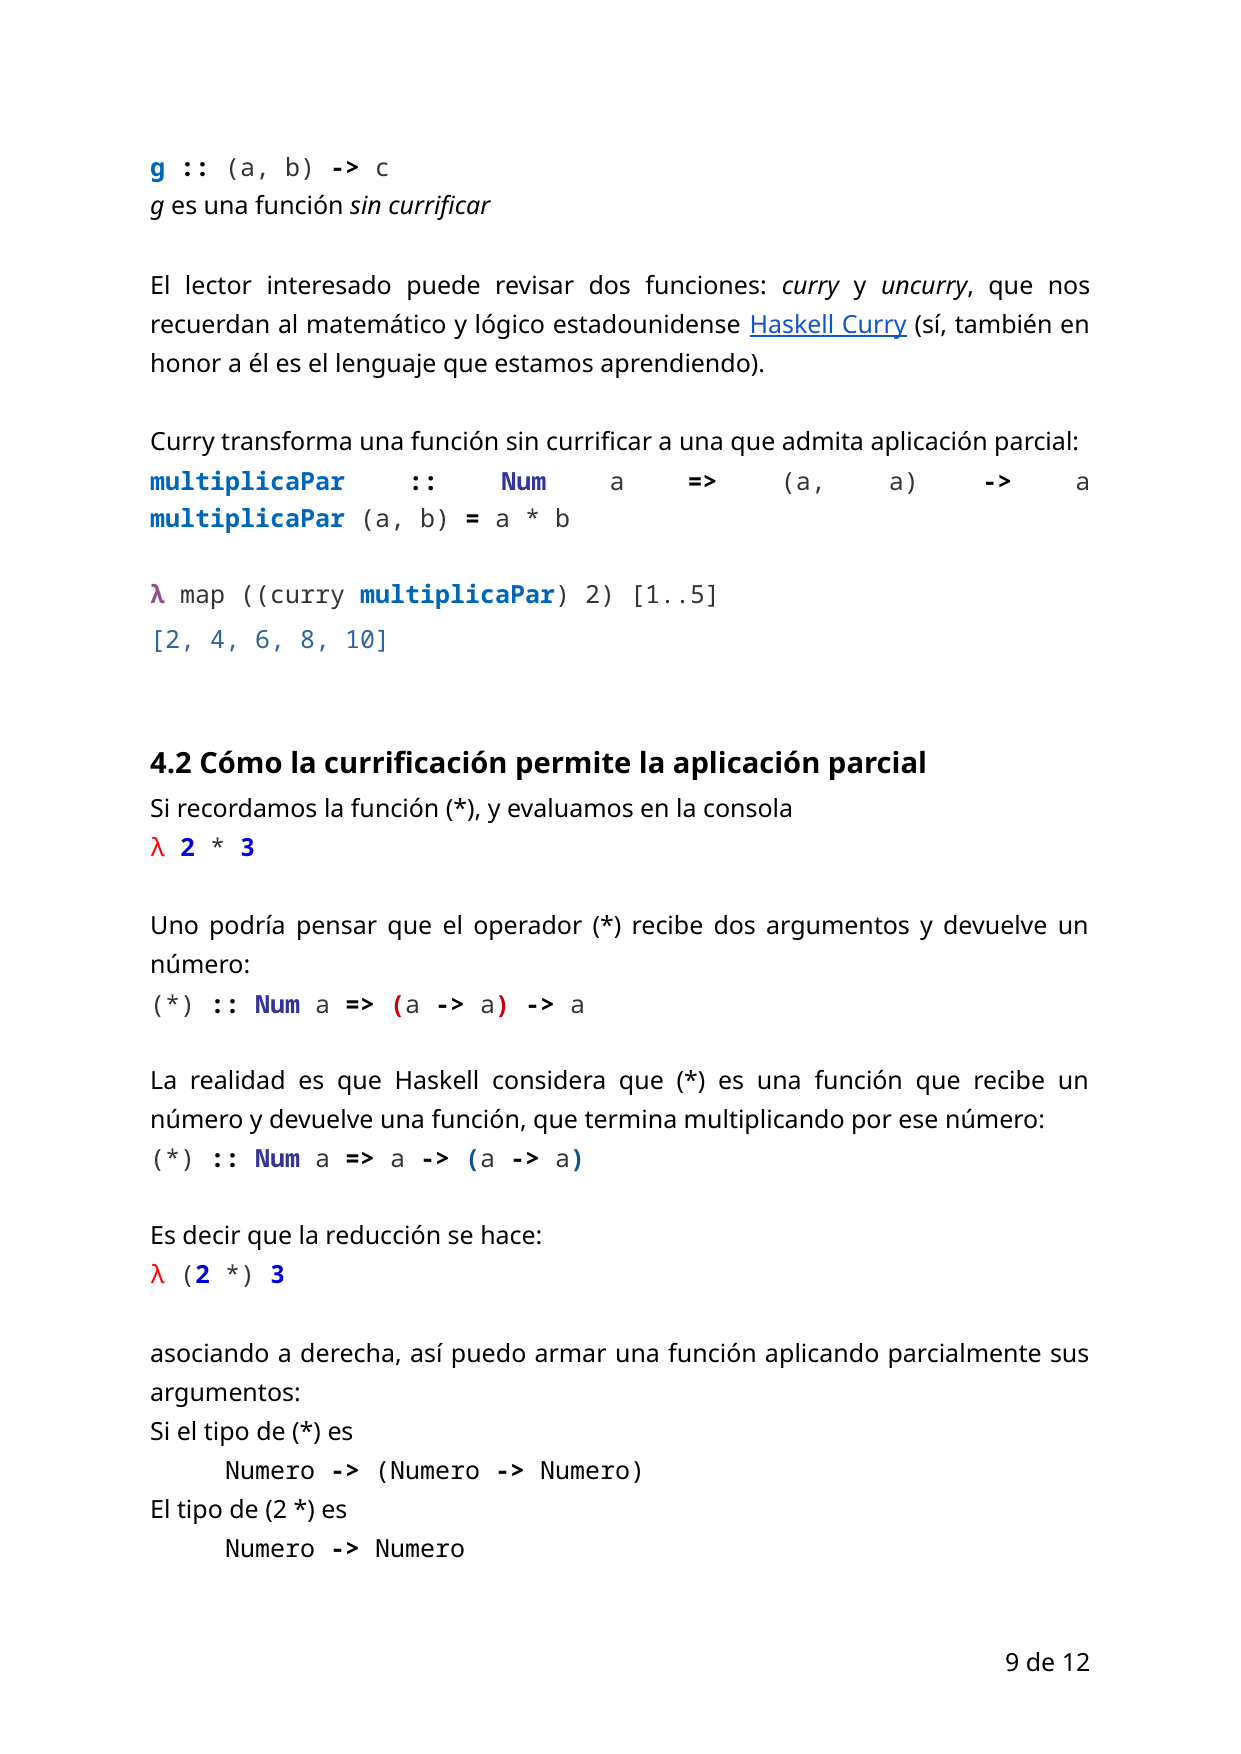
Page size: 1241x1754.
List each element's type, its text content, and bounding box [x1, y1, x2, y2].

text Numero -> (Numero -> Numero) [150, 1453, 1090, 1487]
text λ 2 * 3 [150, 829, 1090, 864]
text La realidad es que Haskell considera que (*) es una función que recibe un número y devuelve una función, que termina multiplicando por ese número: [150, 1063, 1090, 1136]
text [2, 4, 6, 8, 10] [150, 621, 1090, 656]
text g :: (a, b) -> c [150, 150, 1090, 184]
text Si el tipo de (*) es [150, 1413, 1090, 1448]
text λ map ((curry multiplicaPar) 2) [1..5] [150, 577, 1090, 611]
text Es decir que la reducción se hace: [150, 1218, 1090, 1252]
text λ (2 *) 3 [150, 1257, 1090, 1291]
text El tipo de (2 *) es [150, 1492, 1090, 1526]
text g es una función sin currificar [150, 187, 1090, 221]
text Si recordamos la función (*), y evaluamos en la consola [150, 790, 1090, 824]
text Curry transforma una función sin currificar a una que admita aplicación parcial: [150, 424, 1090, 458]
text multiplicaPar :: Num a => (a, a) -> a multiplicaPar (a, b) = a * b [150, 463, 1090, 535]
text (*) :: Num a => (a -> a) -> a [150, 986, 1090, 1020]
subtitle 4.2 Cómo la currificación permite la aplicación parcial [150, 742, 1090, 782]
text El lector interesado puede revisar dos funciones: curry y uncurry, que nos recuerdan al matemático y lógico estadounidense Haskell Curry (sí, también en honor a él es el lenguaje que estamos aprendiendo). [150, 267, 1090, 380]
text Numero -> Numero [150, 1531, 1090, 1565]
text (*) :: Num a => a -> (a -> a) [150, 1141, 1090, 1175]
text asociando a derecha, así puedo armar una función aplicando parcialmente sus argumentos: [150, 1335, 1090, 1408]
text Uno podría pensar que el operador (*) recibe dos argumentos y devuelve un número: [150, 908, 1090, 981]
